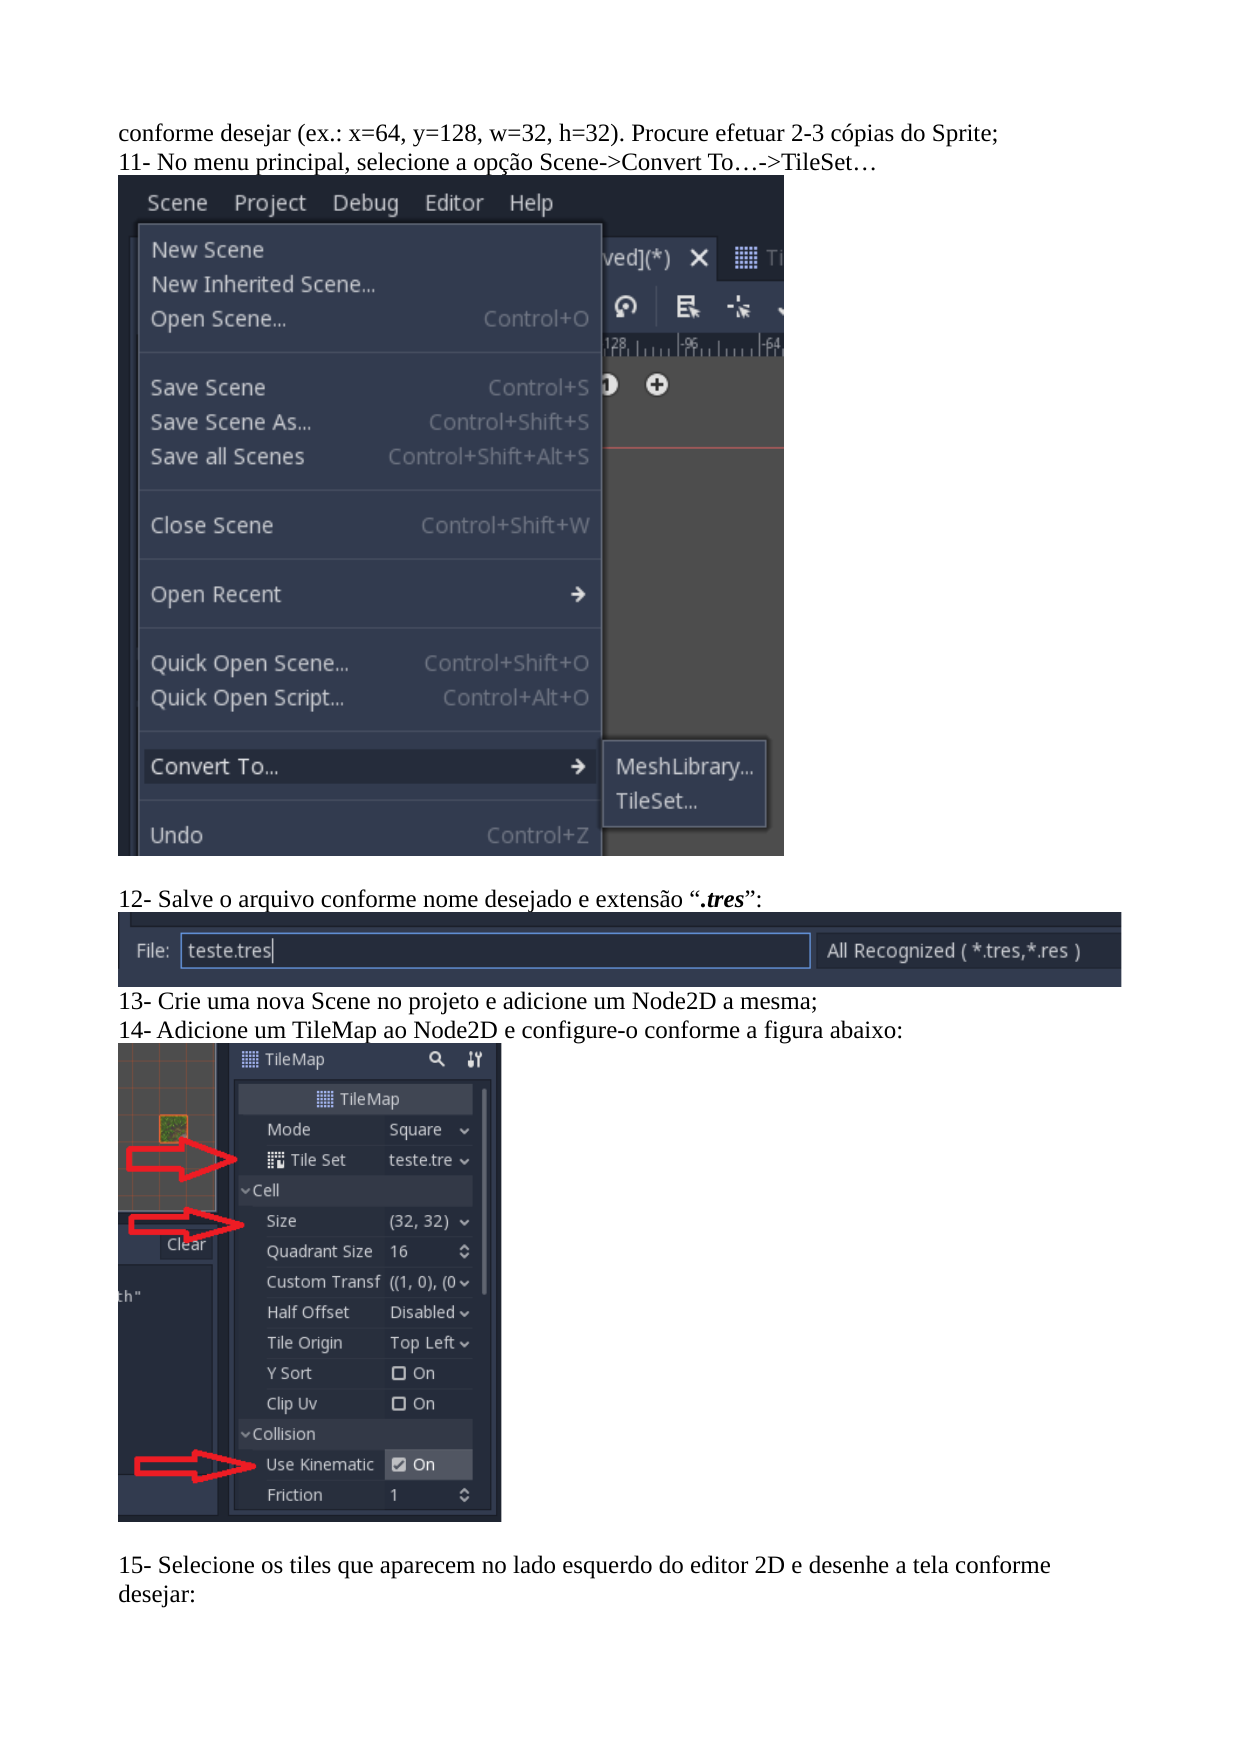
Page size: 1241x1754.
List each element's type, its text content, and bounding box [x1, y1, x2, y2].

text 12- Salve o arquivo conforme nome desejado e extensão “.tres”: [118, 884, 1122, 912]
text 14- Adicione um TileMap ao Node2D e configure-o conforme a figura abaixo: [118, 1015, 1122, 1044]
text 11- No menu principal, selecione a opção Scene->Convert To…->TileSet… [118, 147, 1122, 176]
picture [118, 912, 1122, 987]
text 15- Selecione os tiles que aparecem no lado esquerdo do editor 2D e desenhe a tela conforme desejar: [118, 1551, 1122, 1608]
text 13- Crie uma nova Scene no projeto e adicione um Node2D a mesma; [118, 987, 1122, 1015]
text conforme desejar (ex.: x=64, y=128, w=32, h=32). Procure efetuar 2-3 cópias do Sprite; [118, 118, 1122, 147]
picture [118, 175, 784, 856]
picture [118, 1043, 502, 1522]
